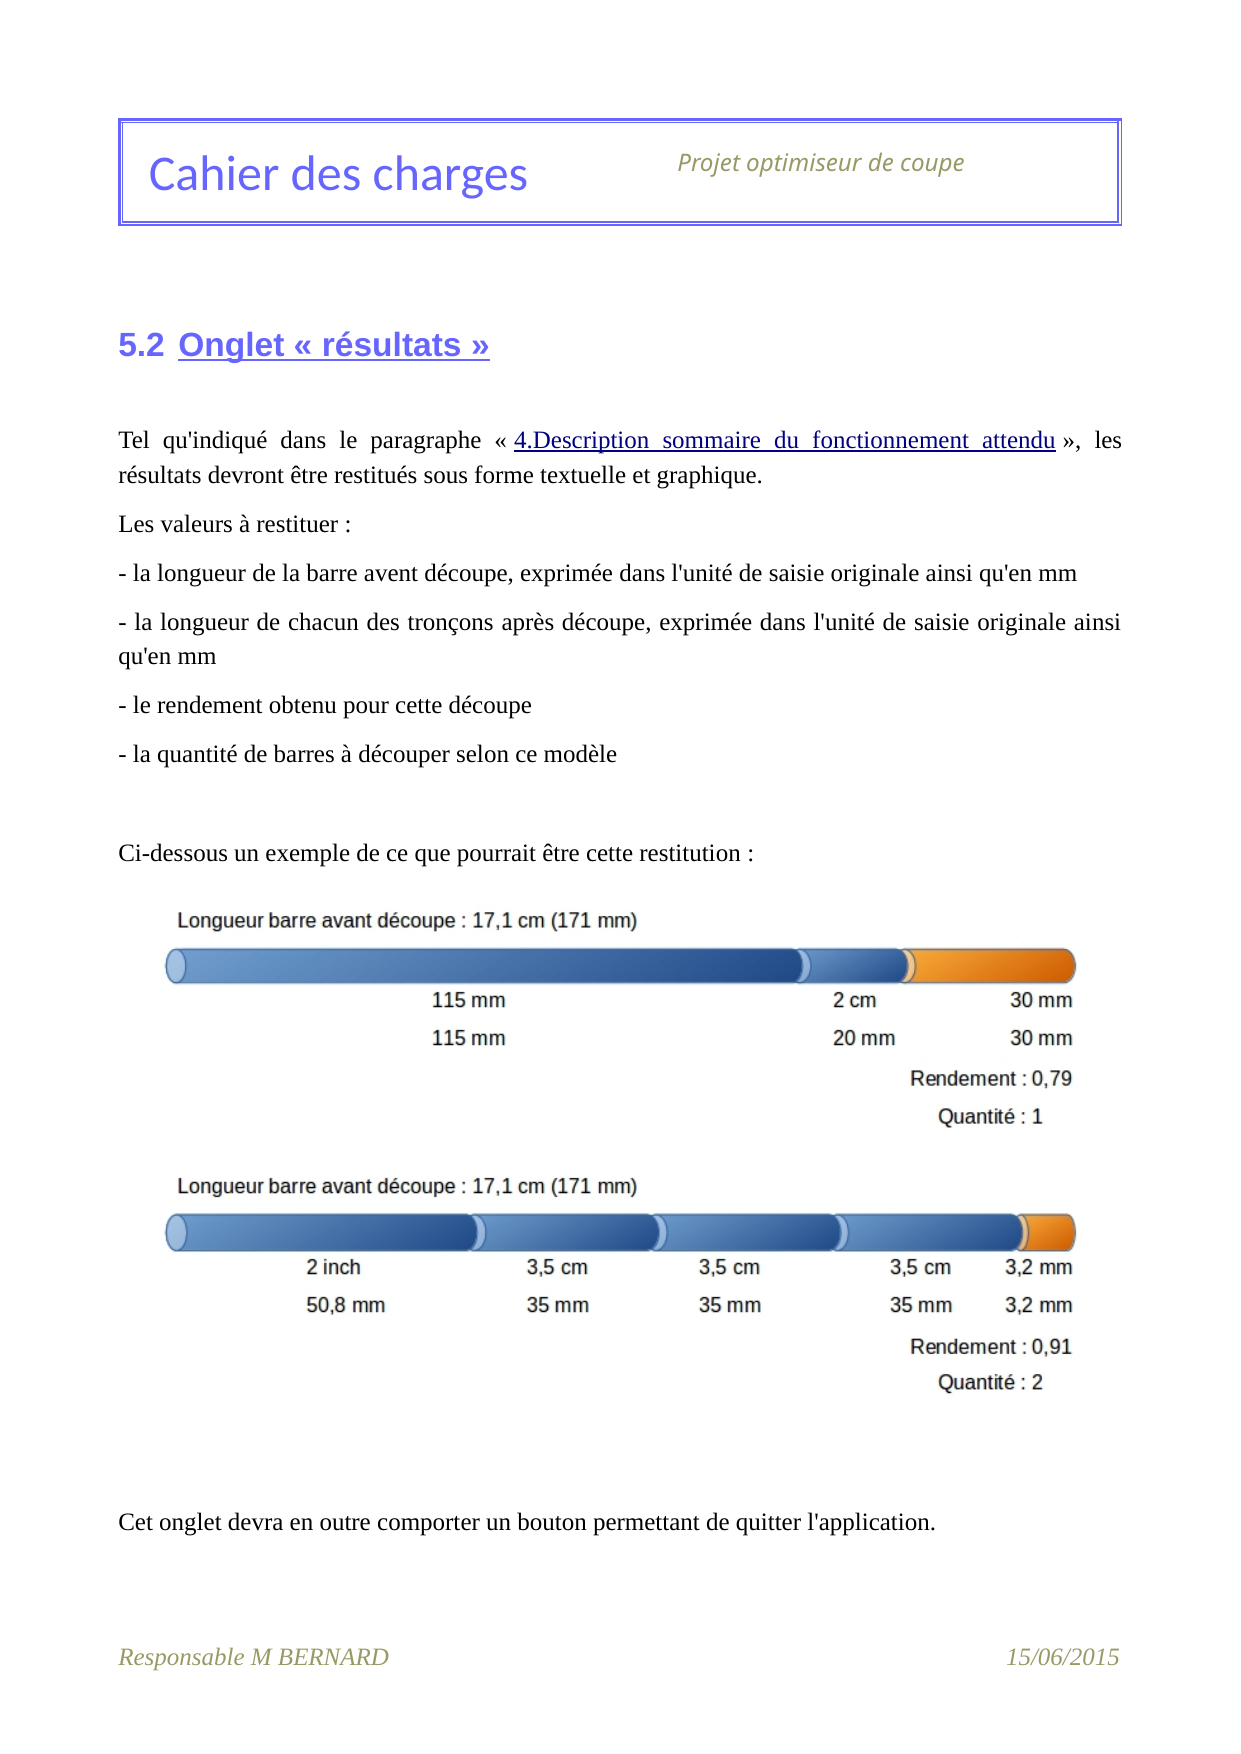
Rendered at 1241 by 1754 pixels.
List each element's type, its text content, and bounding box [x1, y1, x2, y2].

text Les valeurs à restituer : [118, 509, 1122, 537]
text Ci-dessous un exemple de ce que pourrait être cette restitution : [118, 838, 1122, 866]
picture [118, 886, 1123, 1082]
text - le rendement obtenu pour cette découpe [118, 690, 1122, 719]
text - la quantité de barres à découper selon ce modèle [118, 739, 1122, 768]
subtitle Onglet « résultats » [118, 325, 1122, 364]
text - la longueur de chacun des tronçons après découpe, exprimée dans l'unité de saisie originale ainsi qu'en mm [118, 607, 1122, 670]
text Tel qu'indiqué dans le paragraphe « 4.Description sommaire du fonctionnement attendu », les résultats devront être restitués sous forme textuelle et graphique. [118, 425, 1122, 488]
text Cet onglet devra en outre comporter un bouton permettant de quitter l'application. [118, 1507, 1122, 1536]
text - la longueur de la barre avent découpe, exprimée dans l'unité de saisie originale ainsi qu'en mm [118, 558, 1122, 587]
